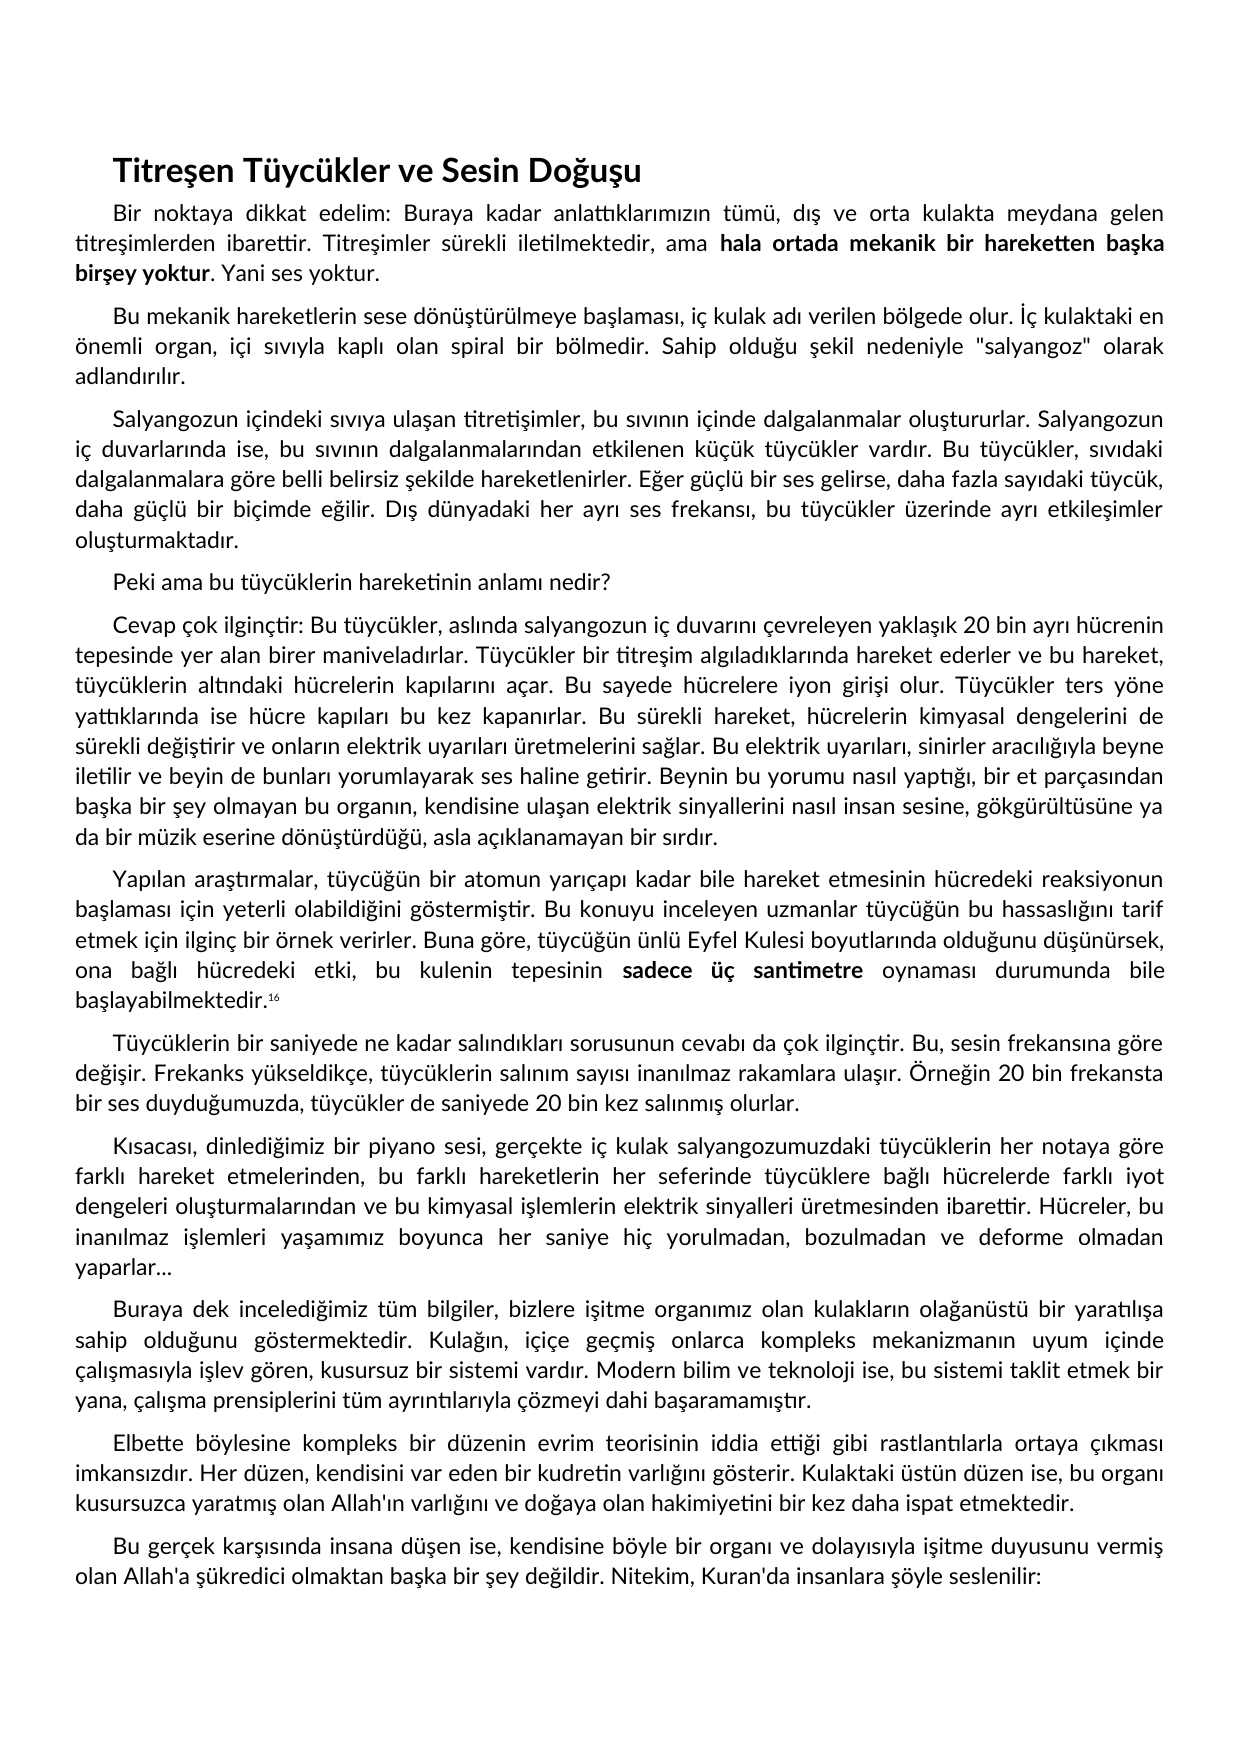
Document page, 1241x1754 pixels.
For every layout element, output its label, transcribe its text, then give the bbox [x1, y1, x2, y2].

text Peki ama bu tüycüklerin hareketinin anlamı nedir? [75, 568, 1165, 596]
text Buraya dek incelediğimiz tüm bilgiler, bizlere işitme organımız olan kulakların olağanüstü bir yaratılışa sahip olduğunu göstermektedir. Kulağın, içiçe geçmiş onlarca kompleks mekanizmanın uyum içinde çalışmasıyla işlev gören, kusursuz bir sistemi vardır. Modern bilim ve teknoloji ise, bu sistemi taklit etmek bir yana, çalışma prensiplerini tüm ayrıntılarıyla çözmeyi dahi başaramamıştır. [75, 1295, 1165, 1413]
subtitle Titreşen Tüycükler ve Sesin Doğuşu [112, 150, 1165, 190]
text Cevap çok ilginçtir: Bu tüycükler, aslında salyangozun iç duvarını çevreleyen yaklaşık 20 bin ayrı hücrenin tepesinde yer alan birer maniveladırlar. Tüycükler bir titreşim algıladıklarında hareket ederler ve bu hareket, tüycüklerin altındaki hücrelerin kapılarını açar. Bu sayede hücrelere iyon girişi olur. Tüycükler ters yöne yattıklarında ise hücre kapıları bu kez kapanırlar. Bu sürekli hareket, hücrelerin kimyasal dengelerini de sürekli değiştirir ve onların elektrik uyarıları üretmelerini sağlar. Bu elektrik uyarıları, sinirler aracılığıyla beyne iletilir ve beyin de bunları yorumlayarak ses haline getirir. Beynin bu yorumu nasıl yaptığı, bir et parçasından başka bir şey olmayan bu organın, kendisine ulaşan elektrik sinyallerini nasıl insan sesine, gökgürültüsüne ya da bir müzik eserine dönüştürdüğü, asla açıklanamayan bir sırdır. [75, 611, 1165, 850]
text Bu gerçek karşısında insana düşen ise, kendisine böyle bir organı ve dolayısıyla işitme duyusunu vermiş olan Allah'a şükredici olmaktan başka bir şey değildir. Nitekim, Kuran'da insanlara şöyle seslenilir: [75, 1532, 1165, 1589]
text Salyangozun içindeki sıvıya ulaşan titretişimler, bu sıvının içinde dalgalanmalar oluştururlar. Salyangozun iç duvarlarında ise, bu sıvının dalgalanmalarından etkilenen küçük tüycükler vardır. Bu tüycükler, sıvıdaki dalgalanmalara göre belli belirsiz şekilde hareketlenirler. Eğer güçlü bir ses gelirse, daha fazla sayıdaki tüycük, daha güçlü bir biçimde eğilir. Dış dünyadaki her ayrı ses frekansı, bu tüycükler üzerinde ayrı etkileşimler oluşturmaktadır. [75, 404, 1165, 553]
text Tüycüklerin bir saniyede ne kadar salındıkları sorusunun cevabı da çok ilginçtir. Bu, sesin frekansına göre değişir. Frekanks yükseldikçe, tüycüklerin salınım sayısı inanılmaz rakamlara ulaşır. Örneğin 20 bin frekansta bir ses duyduğumuzda, tüycükler de saniyede 20 bin kez salınmış olurlar. [75, 1028, 1165, 1116]
text Kısacası, dinlediğimiz bir piyano sesi, gerçekte iç kulak salyangozumuzdaki tüycüklerin her notaya göre farklı hareket etmelerinden, bu farklı hareketlerin her seferinde tüycüklere bağlı hücrelerde farklı iyot dengeleri oluşturmalarından ve bu kimyasal işlemlerin elektrik sinyalleri üretmesinden ibarettir. Hücreler, bu inanılmaz işlemleri yaşamımız boyunca her saniye hiç yorulmadan, bozulmadan ve deforme olmadan yaparlar... [75, 1132, 1165, 1280]
text Bir noktaya dikkat edelim: Buraya kadar anlattıklarımızın tümü, dış ve orta kulakta meydana gelen titreşimlerden ibarettir. Titreşimler sürekli iletilmektedir, ama hala ortada mekanik bir hareketten başka birşey yoktur. Yani ses yoktur. [75, 198, 1165, 286]
text Elbette böylesine kompleks bir düzenin evrim teorisinin iddia ettiği gibi rastlantılarla ortaya çıkması imkansızdır. Her düzen, kendisini var eden bir kudretin varlığını gösterir. Kulaktaki üstün düzen ise, bu organı kusursuzca yaratmış olan Allah'ın varlığını ve doğaya olan hakimiyetini bir kez daha ispat etmektedir. [75, 1428, 1165, 1516]
text Bu mekanik hareketlerin sese dönüştürülmeye başlaması, iç kulak adı verilen bölgede olur. İç kulaktaki en önemli organ, içi sıvıyla kaplı olan spiral bir bölmedir. Sahip olduğu şekil nedeniyle "salyangoz" olarak adlandırılır. [75, 301, 1165, 389]
text Yapılan araştırmalar, tüycüğün bir atomun yarıçapı kadar bile hareket etmesinin hücredeki reaksiyonun başlaması için yeterli olabildiğini göstermiştir. Bu konuyu inceleyen uzmanlar tüycüğün bu hassaslığını tarif etmek için ilginç bir örnek verirler. Buna göre, tüycüğün ünlü Eyfel Kulesi boyutlarında olduğunu düşünürsek, ona bağlı hücredeki etki, bu kulenin tepesinin sadece üç santimetre oynaması durumunda bile başlayabilmektedir.16 [75, 865, 1165, 1013]
